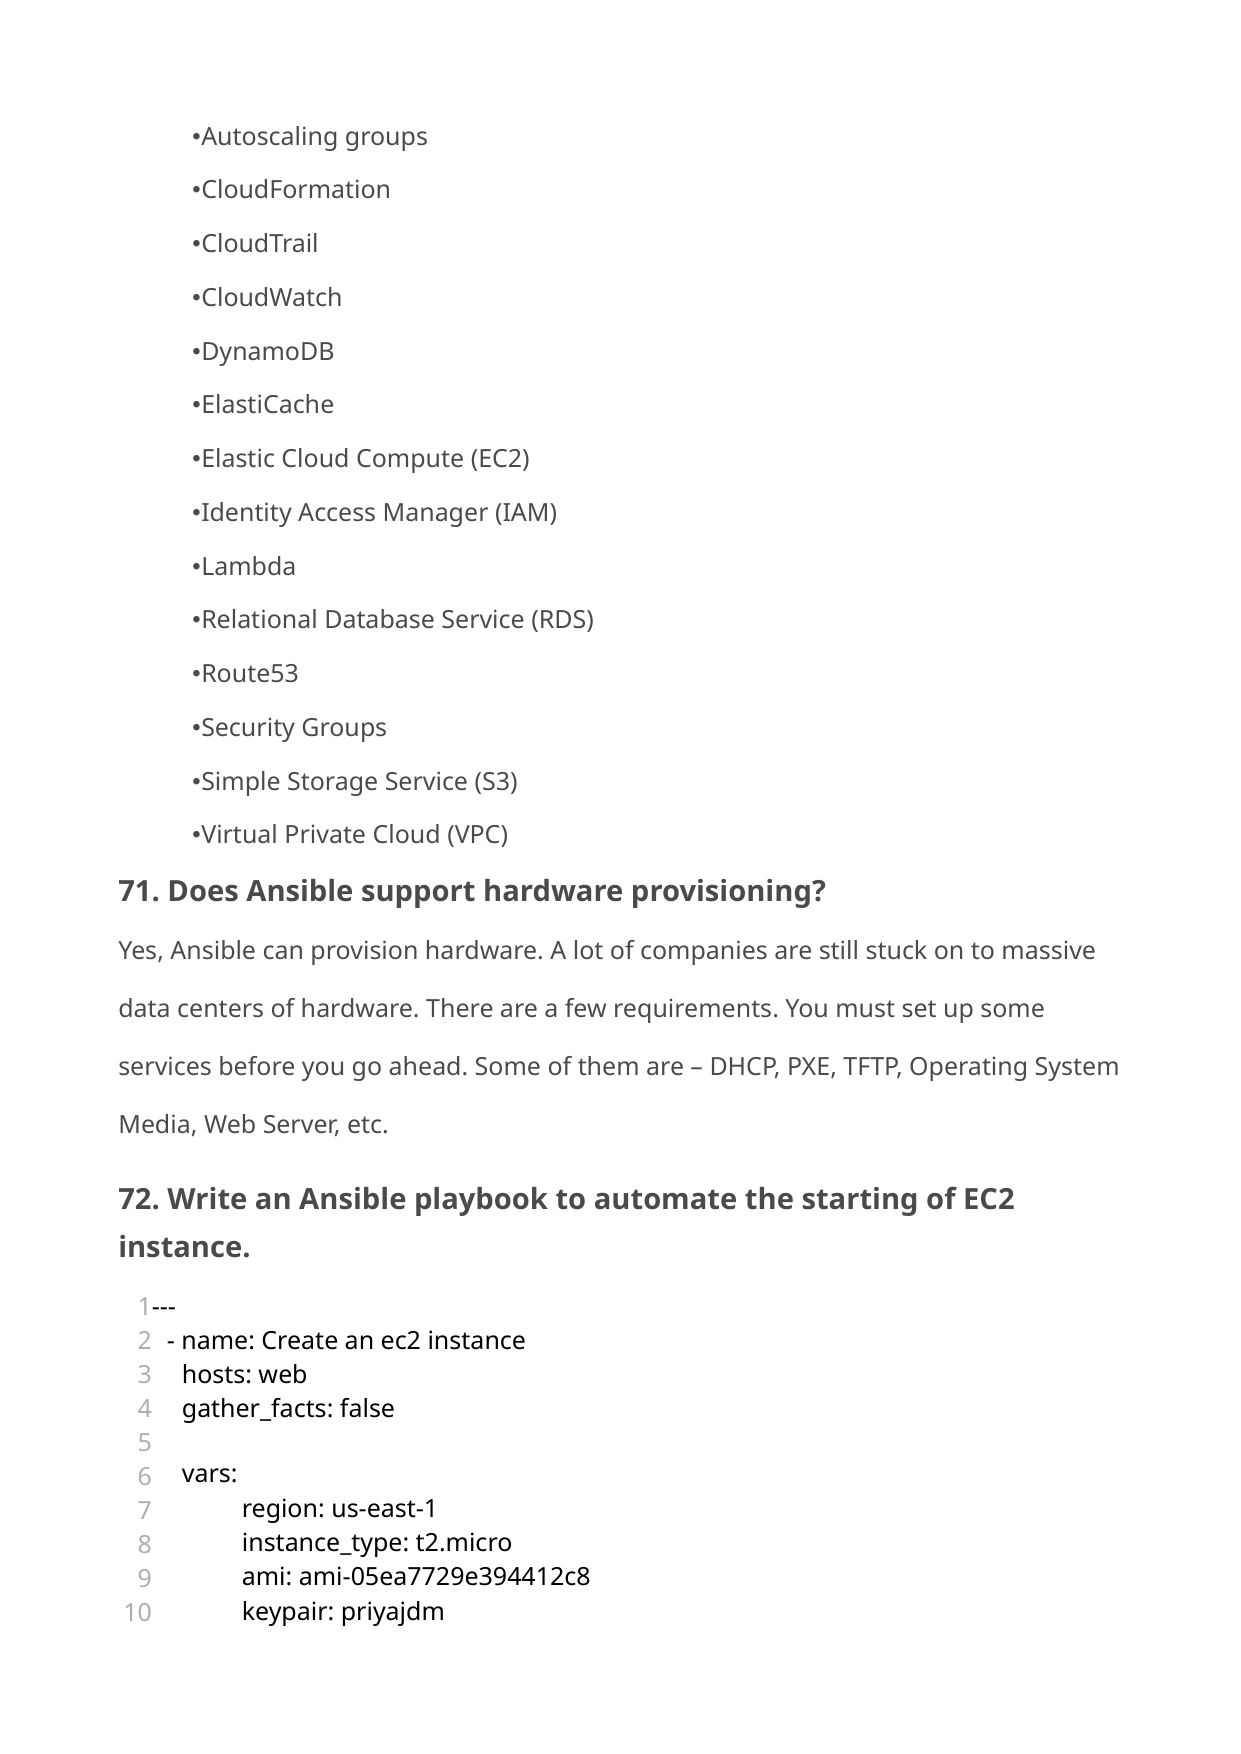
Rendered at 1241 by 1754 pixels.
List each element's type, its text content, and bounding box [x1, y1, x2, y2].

subtitle 72. Write an Ansible playbook to automate the starting of EC2 instance. [118, 1179, 1122, 1266]
list Elastic Cloud Compute (EC2) [118, 441, 1122, 475]
list Lambda [118, 548, 1122, 582]
list Virtual Private Cloud (VPC) [118, 817, 1122, 851]
list DynamoDB [118, 333, 1122, 367]
text Yes, Ansible can provision hardware. A lot of companies are still stuck on to massive data centers of hardware. There are a few requirements. You must set up some services before you go ahead. Some of them are – DHCP, PXE, TFTP, Operating System Media, Web Server, etc. [118, 933, 1122, 1140]
list Autoscaling groups [118, 118, 1122, 152]
list Security Groups [118, 709, 1122, 743]
list CloudWatch [118, 279, 1122, 313]
list CloudTrail [118, 226, 1122, 260]
list Simple Storage Service (S3) [118, 763, 1122, 797]
list ElastiCache [118, 387, 1122, 421]
list Route53 [118, 656, 1122, 690]
table_header --- - name: Create an ec2 instance hosts: web gather_facts: false vars: region: us-east-1 instance_type: t2.micro ami: ami-05ea7729e394412c8 keypair: priyajdm [152, 1289, 1018, 1629]
subtitle 71. Does Ansible support hardware provisioning? [118, 871, 1122, 910]
list CloudFormation [118, 172, 1122, 206]
list Relational Database Service (RDS) [118, 602, 1122, 636]
list Identity Access Manager (IAM) [118, 494, 1122, 528]
table_header 1 2 3 4 5 6 7 8 9 10 [118, 1289, 152, 1629]
